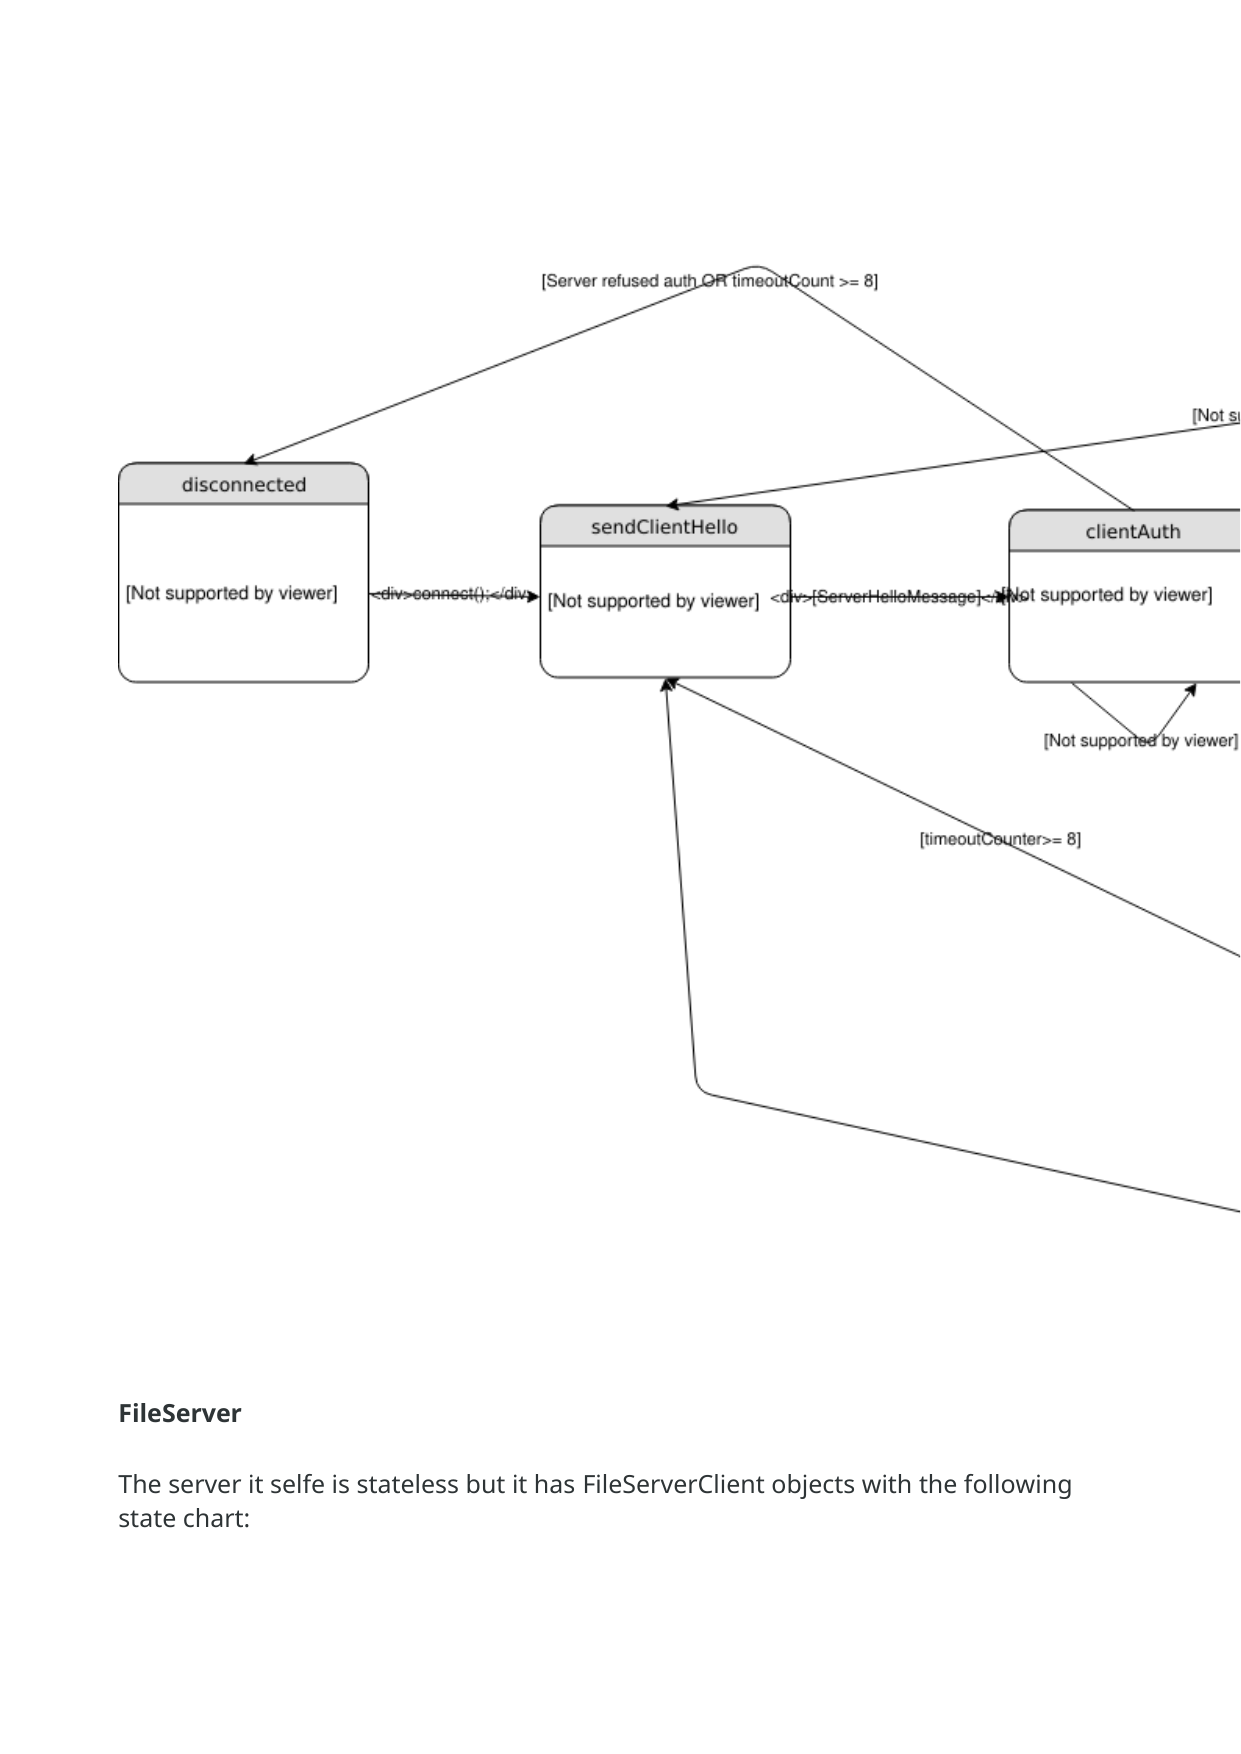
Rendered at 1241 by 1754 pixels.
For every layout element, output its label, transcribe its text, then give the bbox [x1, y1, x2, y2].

text The server it selfe is stateless but it has FileServerClient objects with the following state chart: [118, 1467, 1122, 1535]
text FileServer [118, 1395, 1122, 1429]
